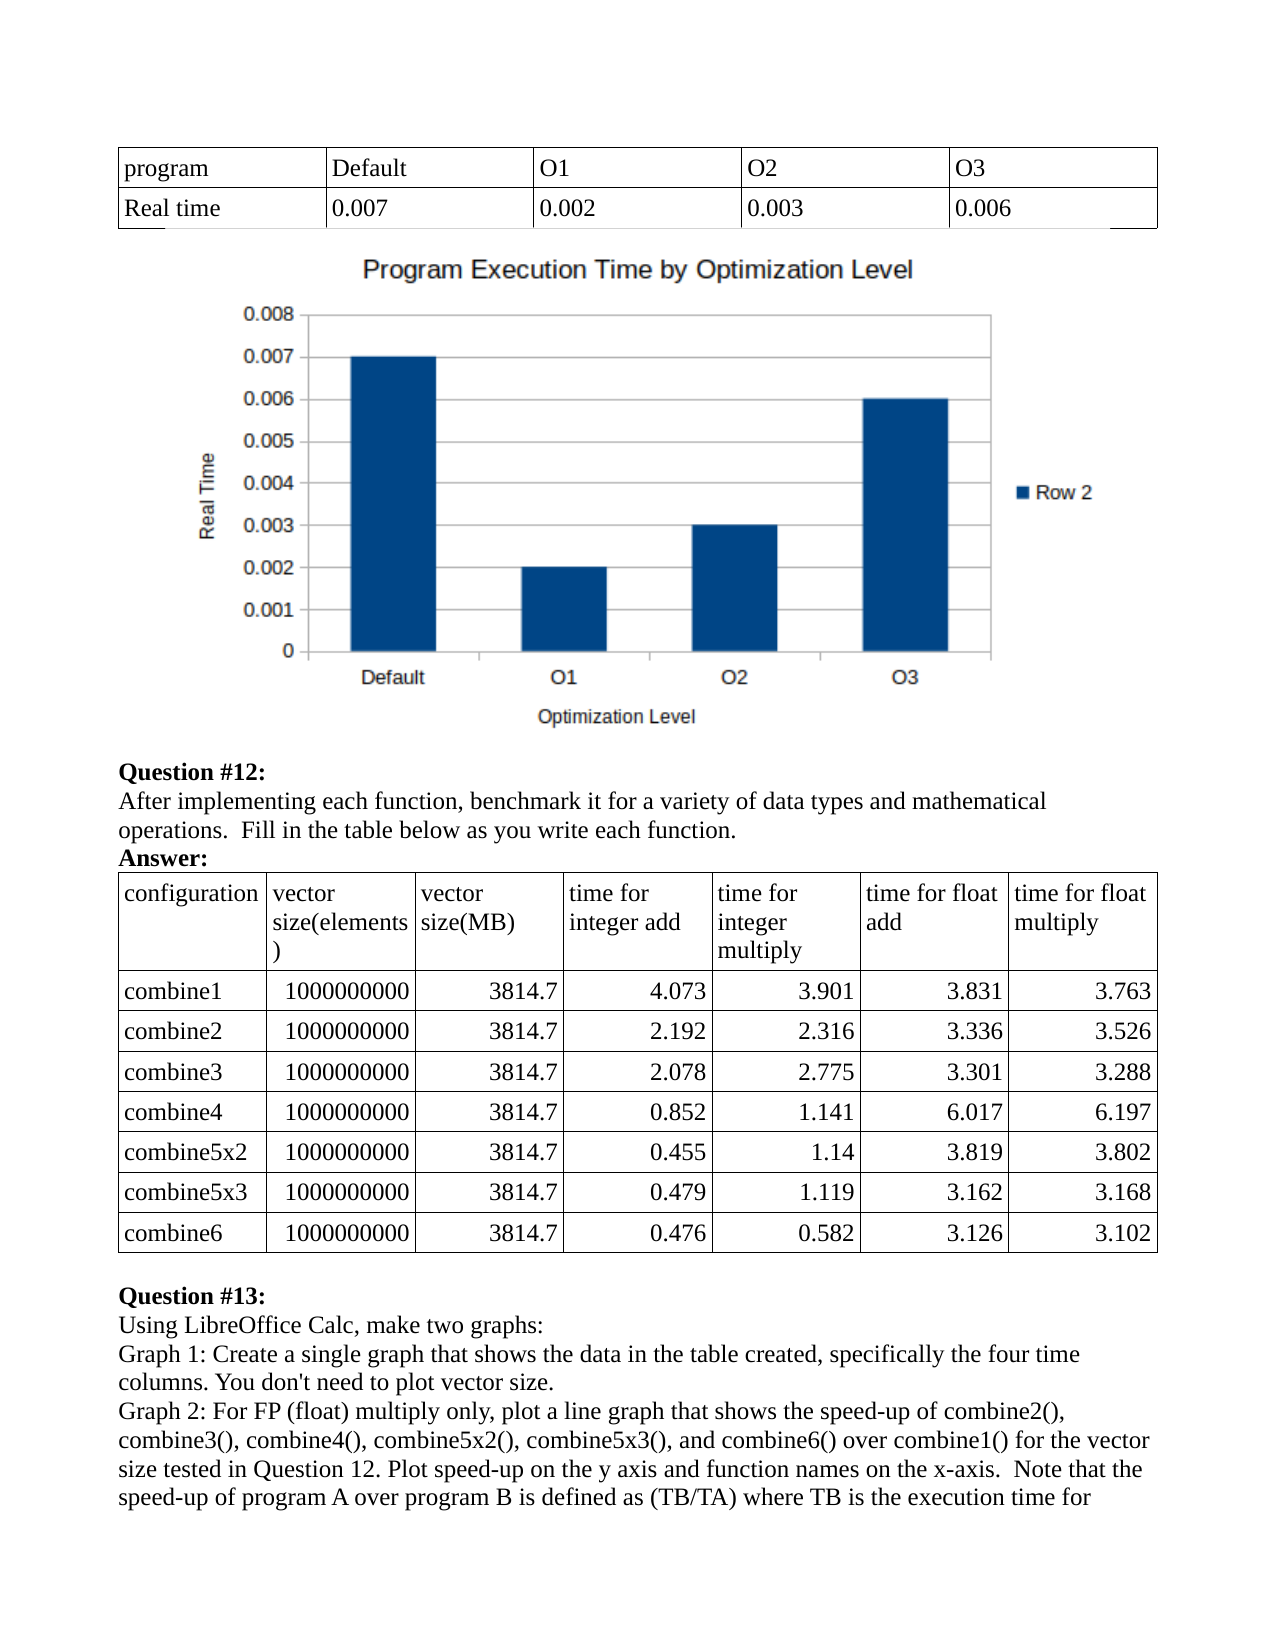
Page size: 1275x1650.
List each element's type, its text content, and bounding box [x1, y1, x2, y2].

table_cell 3.831 [861, 971, 1008, 1010]
table_cell 3814.7 [416, 1011, 563, 1051]
table_cell 1.141 [713, 1092, 860, 1131]
table_cell 0.003 [742, 188, 949, 227]
table_header Default [327, 148, 533, 187]
table_cell 0.002 [534, 188, 741, 227]
table_cell 6.197 [1009, 1092, 1157, 1131]
table_cell combine2 [119, 1011, 266, 1051]
table_cell 3.802 [1009, 1132, 1157, 1172]
table_cell 1000000000 [267, 1092, 415, 1131]
picture [165, 227, 1111, 758]
table_cell combine3 [119, 1052, 266, 1091]
table_cell combine1 [119, 971, 266, 1010]
table_cell 3.288 [1009, 1052, 1157, 1091]
table_header time for integer add [564, 873, 712, 970]
table_cell 1000000000 [267, 1132, 415, 1172]
text Graph 1: Create a single graph that shows the data in the table created, specifically the four time columns. You don't need to plot vector size. [118, 1339, 1157, 1396]
table_cell 3.901 [713, 971, 860, 1010]
table_header time for float add [861, 873, 1008, 970]
table_cell 1000000000 [267, 971, 415, 1010]
table_header time for float multiply [1009, 873, 1157, 970]
table_cell combine6 [119, 1213, 266, 1252]
table_cell 3.819 [861, 1132, 1008, 1172]
table_header O3 [950, 148, 1157, 187]
table_cell 0.007 [327, 188, 533, 227]
text Question #13: [118, 1281, 1157, 1310]
text After implementing each function, benchmark it for a variety of data types and mathematical operations. Fill in the table below as you write each function. [118, 786, 1157, 843]
table_cell 2.316 [713, 1011, 860, 1051]
table_cell 1000000000 [267, 1213, 415, 1252]
table_cell 3814.7 [416, 1132, 563, 1172]
table_cell 1.14 [713, 1132, 860, 1172]
table_header program [119, 148, 326, 187]
table_header time for integer multiply [713, 873, 860, 970]
table_cell 3.526 [1009, 1011, 1157, 1051]
table_cell 0.479 [564, 1173, 712, 1212]
table_cell 3.336 [861, 1011, 1008, 1051]
table_cell 1000000000 [267, 1011, 415, 1051]
text Question #12: [118, 256, 1157, 786]
table_cell 3814.7 [416, 1213, 563, 1252]
table_header configuration [119, 873, 266, 970]
table_cell 3814.7 [416, 971, 563, 1010]
table_cell 3814.7 [416, 1052, 563, 1091]
table_cell 3814.7 [416, 1173, 563, 1212]
table_cell 2.078 [564, 1052, 712, 1091]
text Graph 2: For FP (float) multiply only, plot a line graph that shows the speed-up of combine2(), combine3(), combine4(), combine5x2(), combine5x3(), and combine6() over combine1() for the vector size tested in Question 12. Plot speed-up on the y axis and function names on the x-axis. Note that the speed-up of program A over program B is defined as (TB/TA) where TB is the execution time for [118, 1396, 1157, 1511]
table_cell 3.102 [1009, 1213, 1157, 1252]
table_cell 2.775 [713, 1052, 860, 1091]
table_cell 3.168 [1009, 1173, 1157, 1212]
table_cell 1.119 [713, 1173, 860, 1212]
table_cell combine5x2 [119, 1132, 266, 1172]
table_header O2 [742, 148, 949, 187]
table_cell combine4 [119, 1092, 266, 1131]
table_cell 3814.7 [416, 1092, 563, 1131]
table_cell 2.192 [564, 1011, 712, 1051]
table_cell 3.162 [861, 1173, 1008, 1212]
table_cell 1000000000 [267, 1173, 415, 1212]
table_cell combine5x3 [119, 1173, 266, 1212]
text Using LibreOffice Calc, make two graphs: [118, 1310, 1157, 1339]
table_cell 0.476 [564, 1213, 712, 1252]
table_cell 3.126 [861, 1213, 1008, 1252]
table_cell 0.455 [564, 1132, 712, 1172]
table_header vector size(elements) [267, 873, 415, 970]
table_cell 0.852 [564, 1092, 712, 1131]
table_cell 3.301 [861, 1052, 1008, 1091]
table_cell 4.073 [564, 971, 712, 1010]
table_cell 0.006 [950, 188, 1157, 227]
text Answer: [118, 843, 1157, 872]
table_cell 6.017 [861, 1092, 1008, 1131]
table_cell 0.582 [713, 1213, 860, 1252]
table_cell Real time [119, 188, 326, 227]
table_cell 3.763 [1009, 971, 1157, 1010]
table_header O1 [534, 148, 741, 187]
table_header vector size(MB) [416, 873, 563, 970]
table_cell 1000000000 [267, 1052, 415, 1091]
